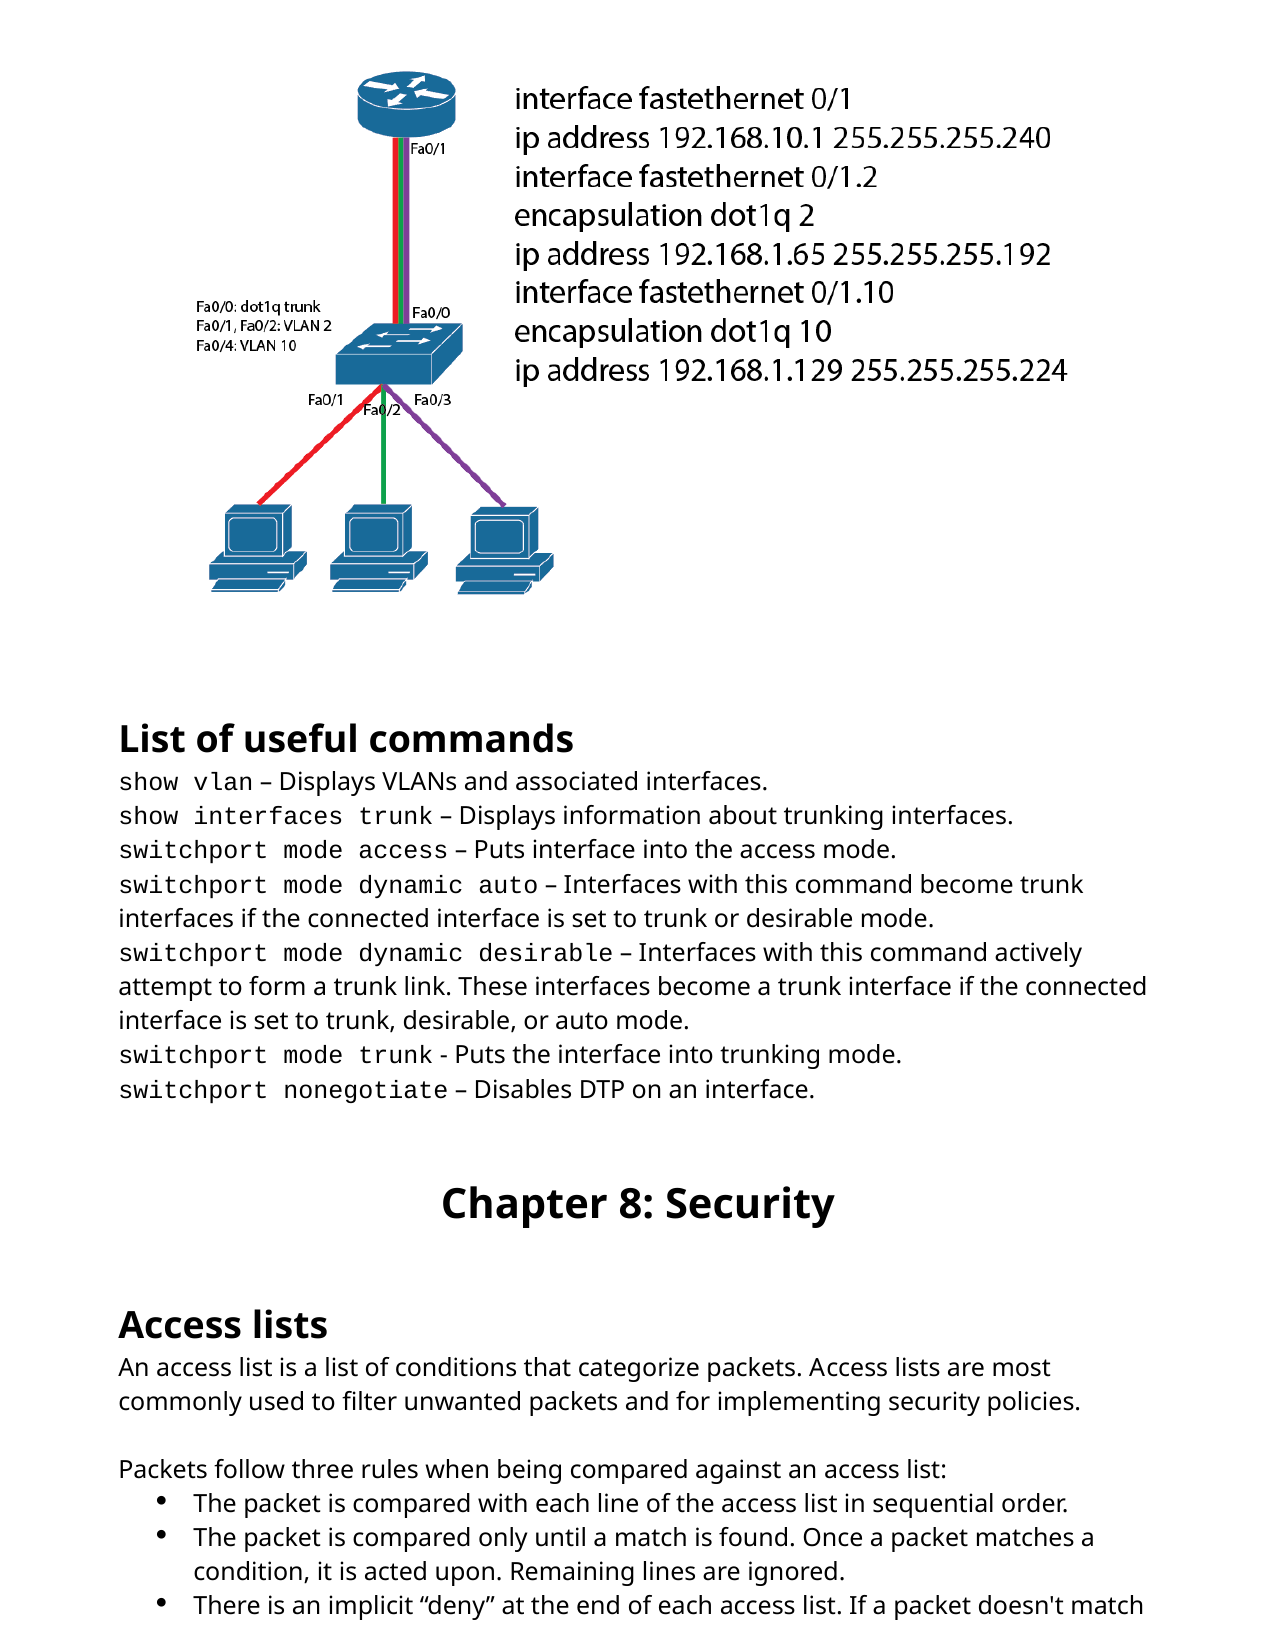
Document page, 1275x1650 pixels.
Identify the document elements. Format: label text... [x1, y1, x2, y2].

text List of useful commands [118, 712, 1157, 763]
text switchport nonegotiate – Disables DTP on an interface. [118, 1071, 1157, 1106]
text An access list is a list of conditions that categorize packets. Access lists are most commonly used to filter unwanted packets and for implementing security policies. [118, 1349, 1157, 1418]
list The packet is compared with each line of the access list in sequential order. [156, 1486, 1157, 1520]
text Chapter 8: Security [118, 1174, 1157, 1230]
text show vlan – Displays VLANs and associated interfaces. [118, 763, 1157, 798]
text switchport mode trunk - Puts the interface into trunking mode. [118, 1037, 1157, 1071]
text show interfaces trunk – Displays information about trunking interfaces. [118, 798, 1157, 832]
list There is an implicit “deny” at the end of each access list. If a packet doesn't match [156, 1588, 1157, 1622]
text Packets follow three rules when being compared against an access list: [118, 1452, 1157, 1486]
picture [196, 29, 1079, 611]
text switchport mode dynamic desirable – Interfaces with this command actively attempt to form a trunk link. These interfaces become a trunk interface if the connected interface is set to trunk, desirable, or auto mode. [118, 934, 1157, 1037]
list The packet is compared only until a match is found. Once a packet matches a condition, it is acted upon. Remaining lines are ignored. [156, 1520, 1157, 1588]
text switchport mode access – Puts interface into the access mode. [118, 832, 1157, 866]
text Access lists [118, 1298, 1157, 1349]
text switchport mode dynamic auto – Interfaces with this command become trunk interfaces if the connected interface is set to trunk or desirable mode. [118, 866, 1157, 934]
